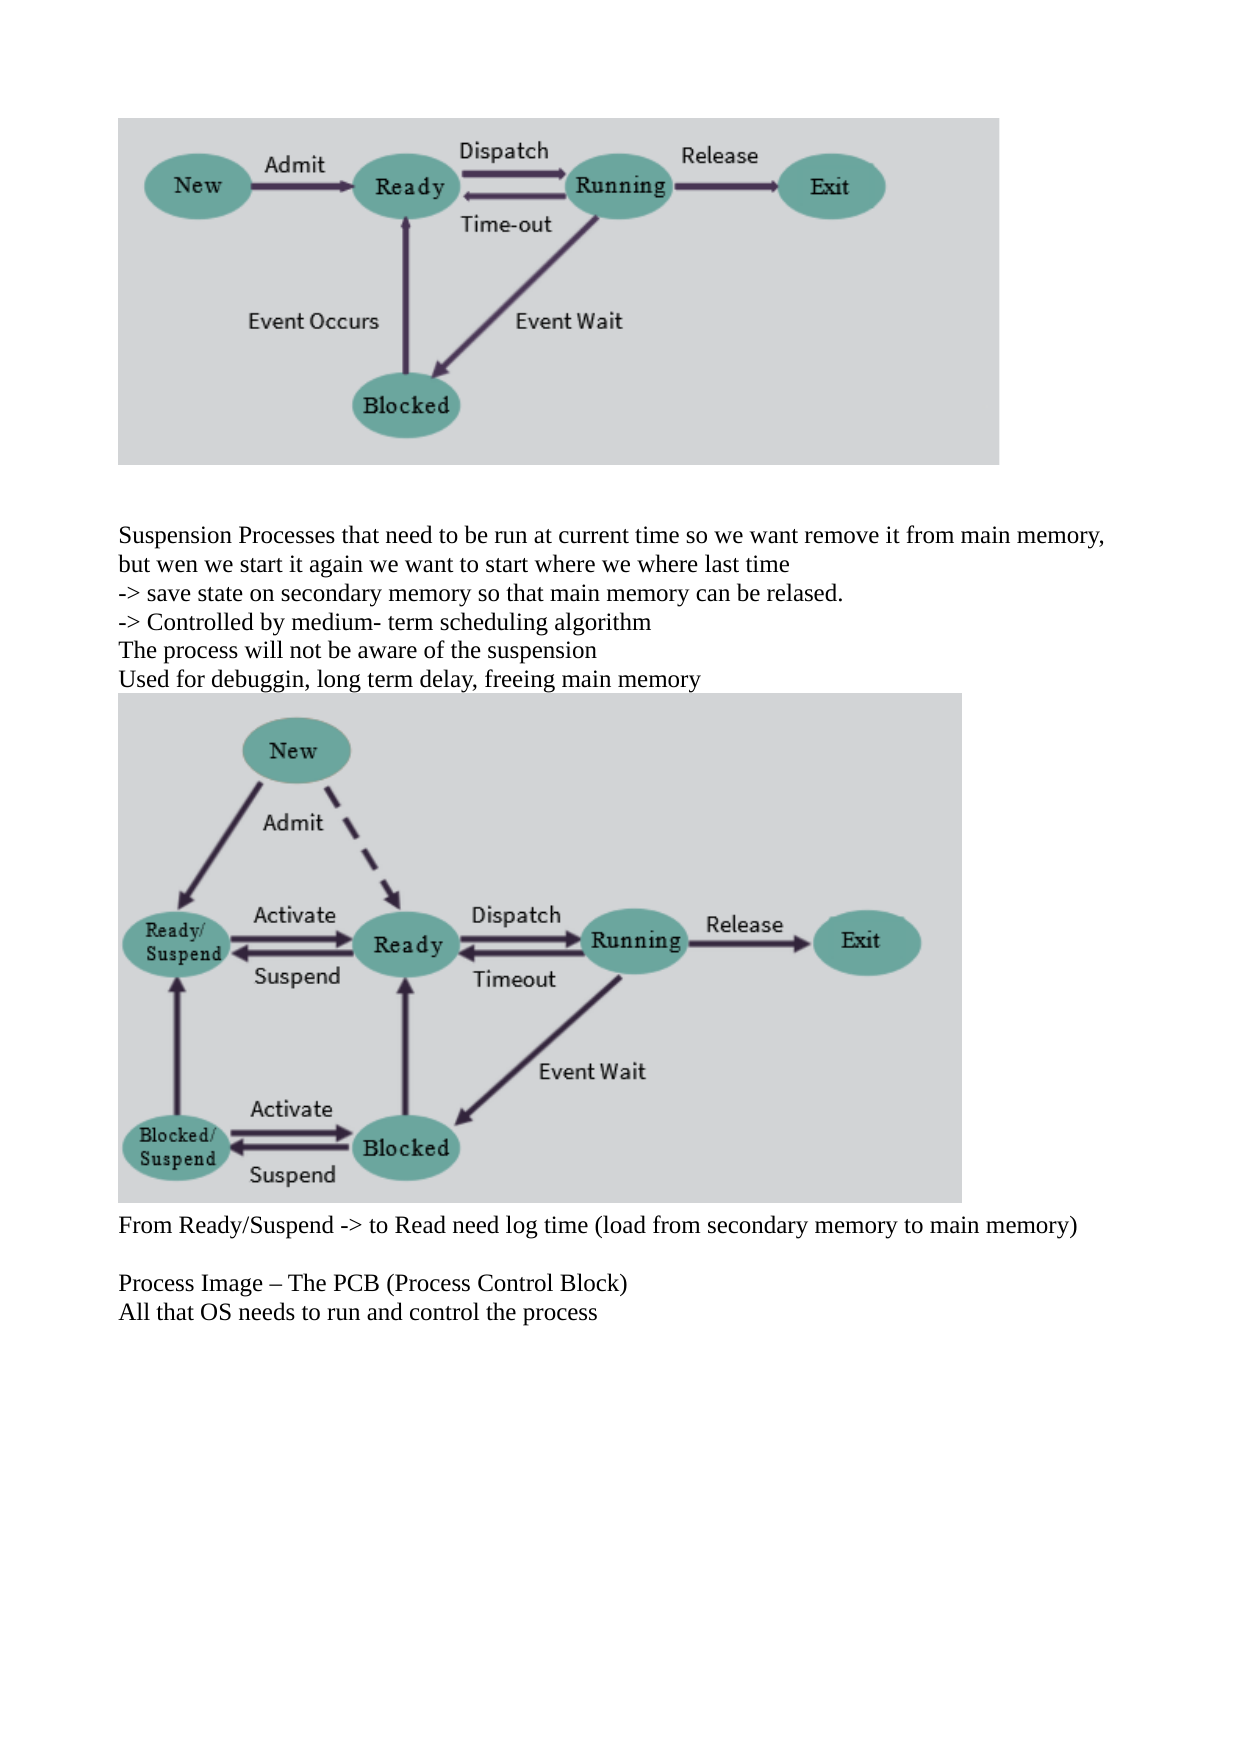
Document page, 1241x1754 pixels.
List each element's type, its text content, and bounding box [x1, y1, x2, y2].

text Process Image – The PCB (Process Control Block) [118, 1268, 1122, 1297]
text -> Controlled by medium- term scheduling algorithm [118, 607, 1122, 636]
picture [118, 118, 1000, 465]
text The process will not be aware of the suspension [118, 636, 1122, 664]
text All that OS needs to run and control the process [118, 1297, 1122, 1326]
picture [118, 693, 962, 1203]
text From Ready/Suspend -> to Read need log time (load from secondary memory to main memory) [118, 1211, 1122, 1239]
text Used for debuggin, long term delay, freeing main memory [118, 664, 1122, 693]
text -> save state on secondary memory so that main memory can be relased. [118, 578, 1122, 607]
text Suspension Processes that need to be run at current time so we want remove it from main memory, but wen we start it again we want to start where we where last time [118, 521, 1122, 578]
